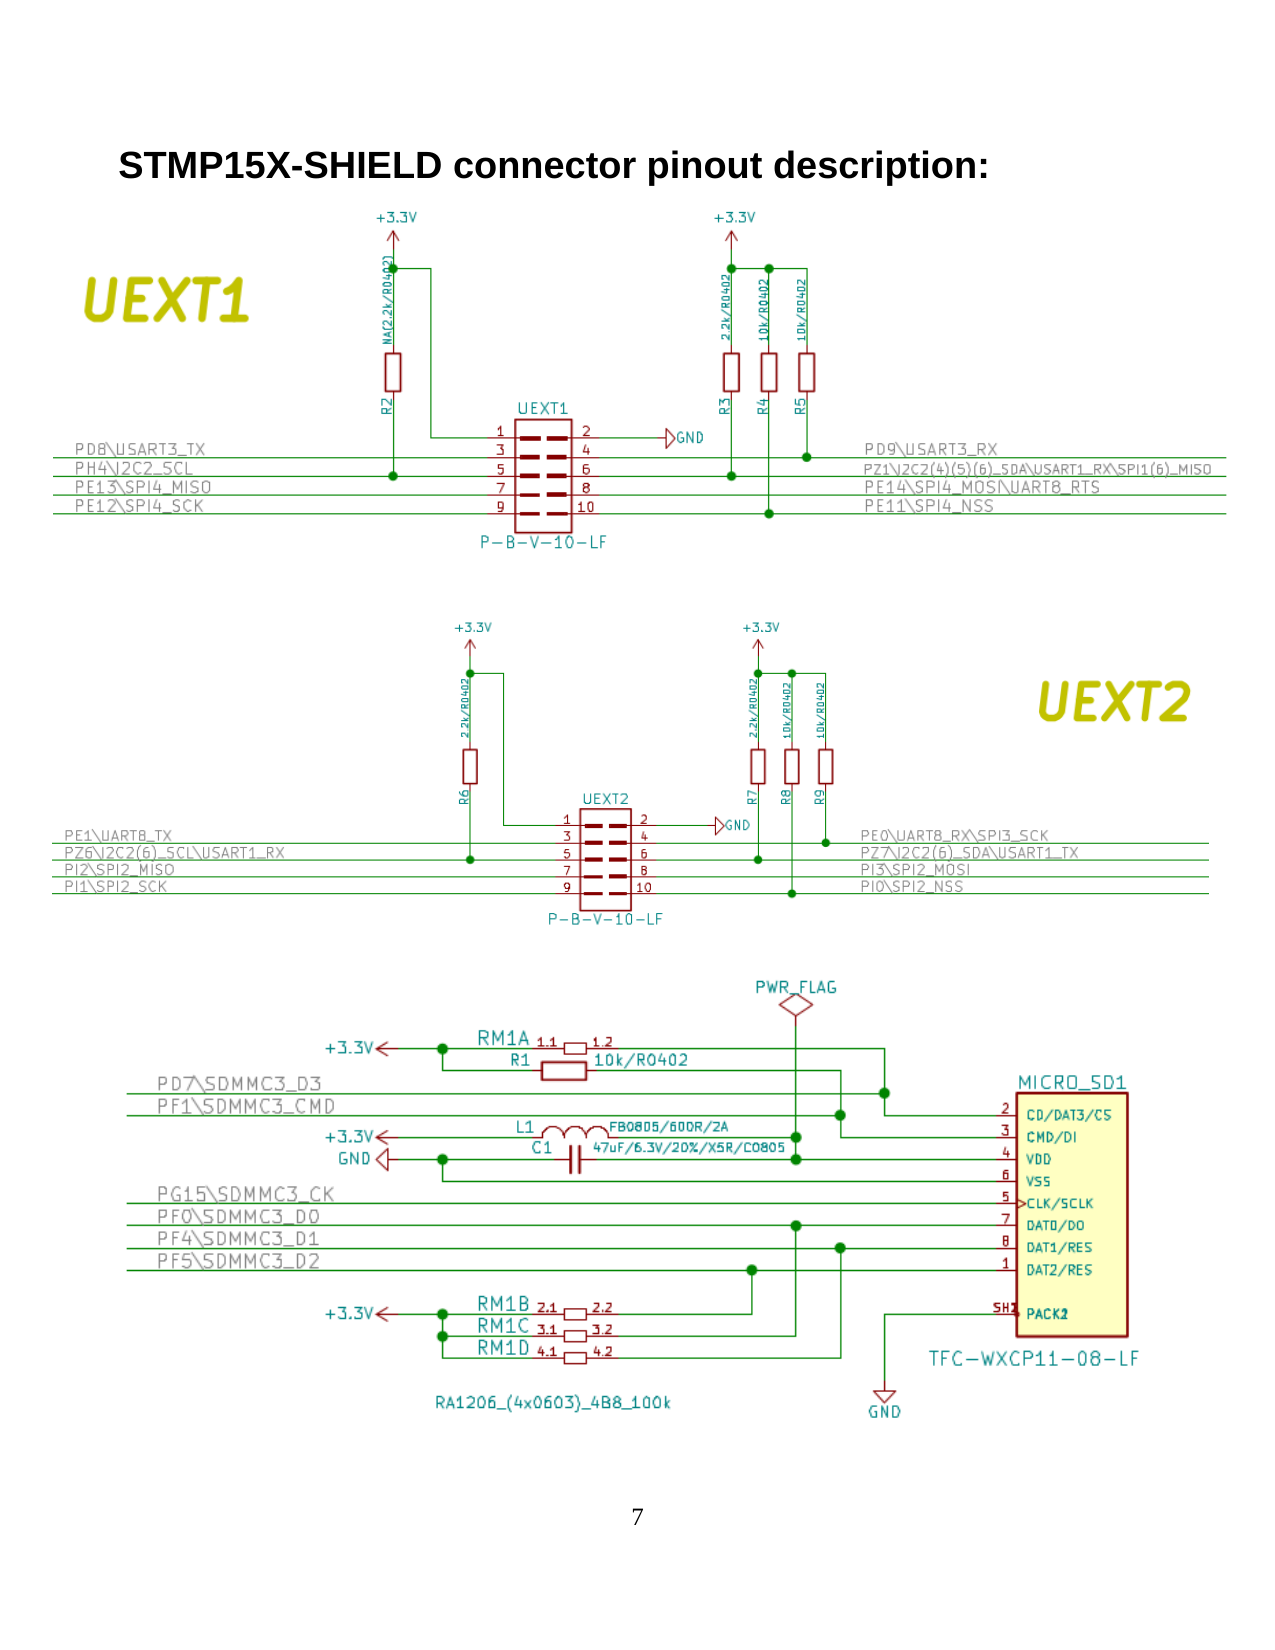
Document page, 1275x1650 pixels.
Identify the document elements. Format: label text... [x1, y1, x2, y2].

picture [52, 611, 1209, 933]
picture [53, 205, 1227, 560]
subtitle STMP15X-SHIELD connector pinout description: [118, 143, 1157, 187]
picture [126, 944, 1166, 1470]
